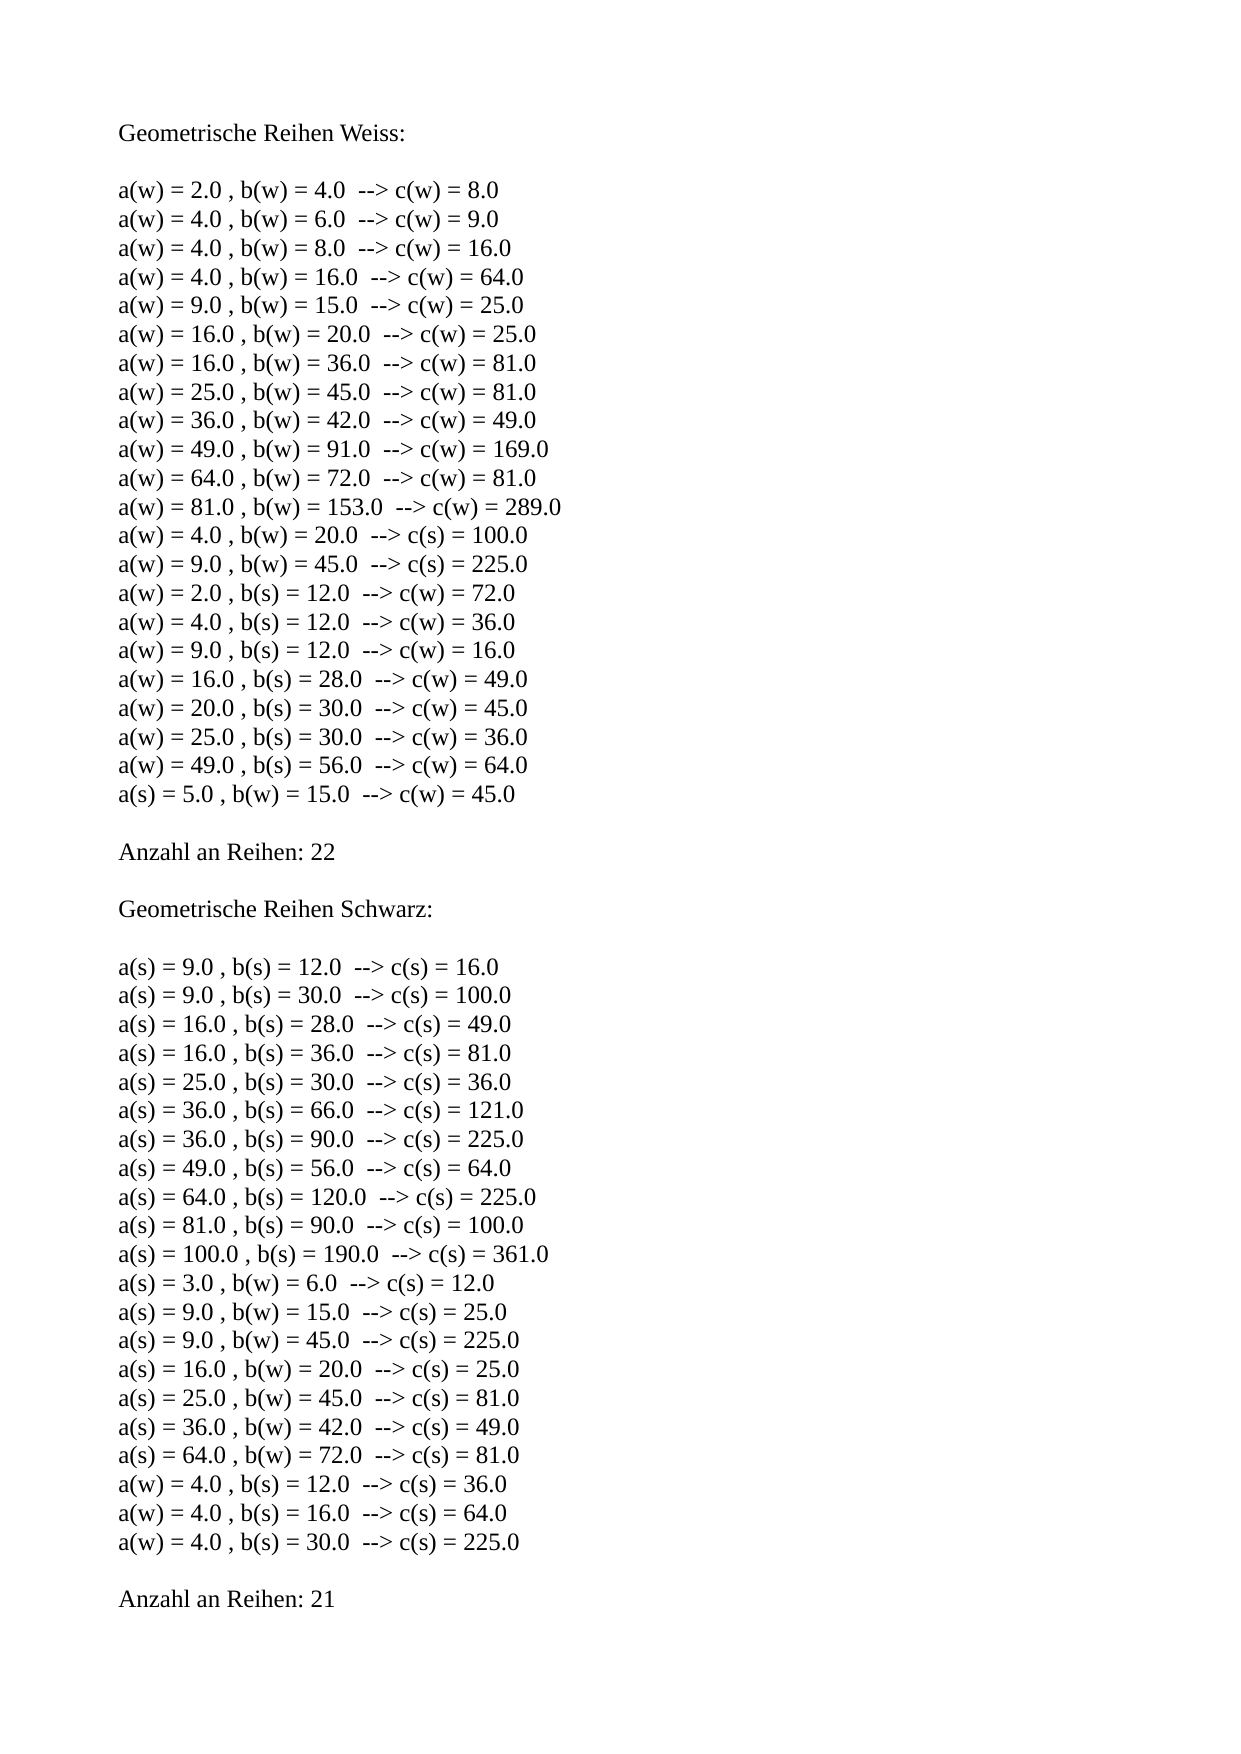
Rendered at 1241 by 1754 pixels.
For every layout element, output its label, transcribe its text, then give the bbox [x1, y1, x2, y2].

text a(w) = 9.0 , b(w) = 15.0 --> c(w) = 25.0 [118, 291, 1122, 319]
text a(s) = 36.0 , b(w) = 42.0 --> c(s) = 49.0 [118, 1412, 1122, 1441]
text a(s) = 64.0 , b(s) = 120.0 --> c(s) = 225.0 [118, 1182, 1122, 1211]
text a(w) = 64.0 , b(w) = 72.0 --> c(w) = 81.0 [118, 463, 1122, 492]
text a(w) = 16.0 , b(w) = 20.0 --> c(w) = 25.0 [118, 319, 1122, 348]
text a(w) = 9.0 , b(w) = 45.0 --> c(s) = 225.0 [118, 549, 1122, 578]
text a(s) = 64.0 , b(w) = 72.0 --> c(s) = 81.0 [118, 1441, 1122, 1469]
text a(w) = 49.0 , b(w) = 91.0 --> c(w) = 169.0 [118, 434, 1122, 463]
text a(s) = 9.0 , b(w) = 15.0 --> c(s) = 25.0 [118, 1297, 1122, 1326]
text a(s) = 3.0 , b(w) = 6.0 --> c(s) = 12.0 [118, 1268, 1122, 1297]
text a(w) = 4.0 , b(s) = 16.0 --> c(s) = 64.0 [118, 1498, 1122, 1527]
text a(w) = 9.0 , b(s) = 12.0 --> c(w) = 16.0 [118, 636, 1122, 664]
text a(s) = 16.0 , b(s) = 36.0 --> c(s) = 81.0 [118, 1038, 1122, 1067]
text a(s) = 25.0 , b(w) = 45.0 --> c(s) = 81.0 [118, 1383, 1122, 1412]
text a(w) = 25.0 , b(s) = 30.0 --> c(w) = 36.0 [118, 722, 1122, 751]
text a(w) = 4.0 , b(s) = 30.0 --> c(s) = 225.0 [118, 1527, 1122, 1556]
text a(w) = 49.0 , b(s) = 56.0 --> c(w) = 64.0 [118, 751, 1122, 779]
text a(s) = 9.0 , b(s) = 12.0 --> c(s) = 16.0 [118, 952, 1122, 981]
text a(s) = 100.0 , b(s) = 190.0 --> c(s) = 361.0 [118, 1239, 1122, 1268]
text a(s) = 36.0 , b(s) = 66.0 --> c(s) = 121.0 [118, 1096, 1122, 1124]
text a(w) = 36.0 , b(w) = 42.0 --> c(w) = 49.0 [118, 406, 1122, 434]
text a(w) = 2.0 , b(w) = 4.0 --> c(w) = 8.0 [118, 176, 1122, 204]
text a(w) = 16.0 , b(w) = 36.0 --> c(w) = 81.0 [118, 348, 1122, 377]
text a(w) = 4.0 , b(w) = 20.0 --> c(s) = 100.0 [118, 521, 1122, 549]
text a(s) = 25.0 , b(s) = 30.0 --> c(s) = 36.0 [118, 1067, 1122, 1096]
text a(w) = 81.0 , b(w) = 153.0 --> c(w) = 289.0 [118, 492, 1122, 521]
text Geometrische Reihen Schwarz: [118, 894, 1122, 923]
text a(s) = 16.0 , b(w) = 20.0 --> c(s) = 25.0 [118, 1354, 1122, 1383]
text a(s) = 36.0 , b(s) = 90.0 --> c(s) = 225.0 [118, 1124, 1122, 1153]
text a(s) = 81.0 , b(s) = 90.0 --> c(s) = 100.0 [118, 1211, 1122, 1239]
text a(w) = 2.0 , b(s) = 12.0 --> c(w) = 72.0 [118, 578, 1122, 607]
text a(w) = 4.0 , b(s) = 12.0 --> c(w) = 36.0 [118, 607, 1122, 636]
text a(w) = 20.0 , b(s) = 30.0 --> c(w) = 45.0 [118, 693, 1122, 722]
text Geometrische Reihen Weiss: [118, 118, 1122, 147]
text a(w) = 4.0 , b(w) = 8.0 --> c(w) = 16.0 [118, 233, 1122, 262]
text Anzahl an Reihen: 22 [118, 837, 1122, 866]
text a(s) = 9.0 , b(s) = 30.0 --> c(s) = 100.0 [118, 981, 1122, 1009]
text a(s) = 5.0 , b(w) = 15.0 --> c(w) = 45.0 [118, 779, 1122, 808]
text a(s) = 16.0 , b(s) = 28.0 --> c(s) = 49.0 [118, 1009, 1122, 1038]
text a(w) = 4.0 , b(s) = 12.0 --> c(s) = 36.0 [118, 1469, 1122, 1498]
text a(w) = 16.0 , b(s) = 28.0 --> c(w) = 49.0 [118, 664, 1122, 693]
text a(w) = 25.0 , b(w) = 45.0 --> c(w) = 81.0 [118, 377, 1122, 406]
text a(s) = 49.0 , b(s) = 56.0 --> c(s) = 64.0 [118, 1153, 1122, 1182]
text a(w) = 4.0 , b(w) = 6.0 --> c(w) = 9.0 [118, 204, 1122, 233]
text a(s) = 9.0 , b(w) = 45.0 --> c(s) = 225.0 [118, 1326, 1122, 1354]
text Anzahl an Reihen: 21 [118, 1584, 1122, 1613]
text a(w) = 4.0 , b(w) = 16.0 --> c(w) = 64.0 [118, 262, 1122, 291]
